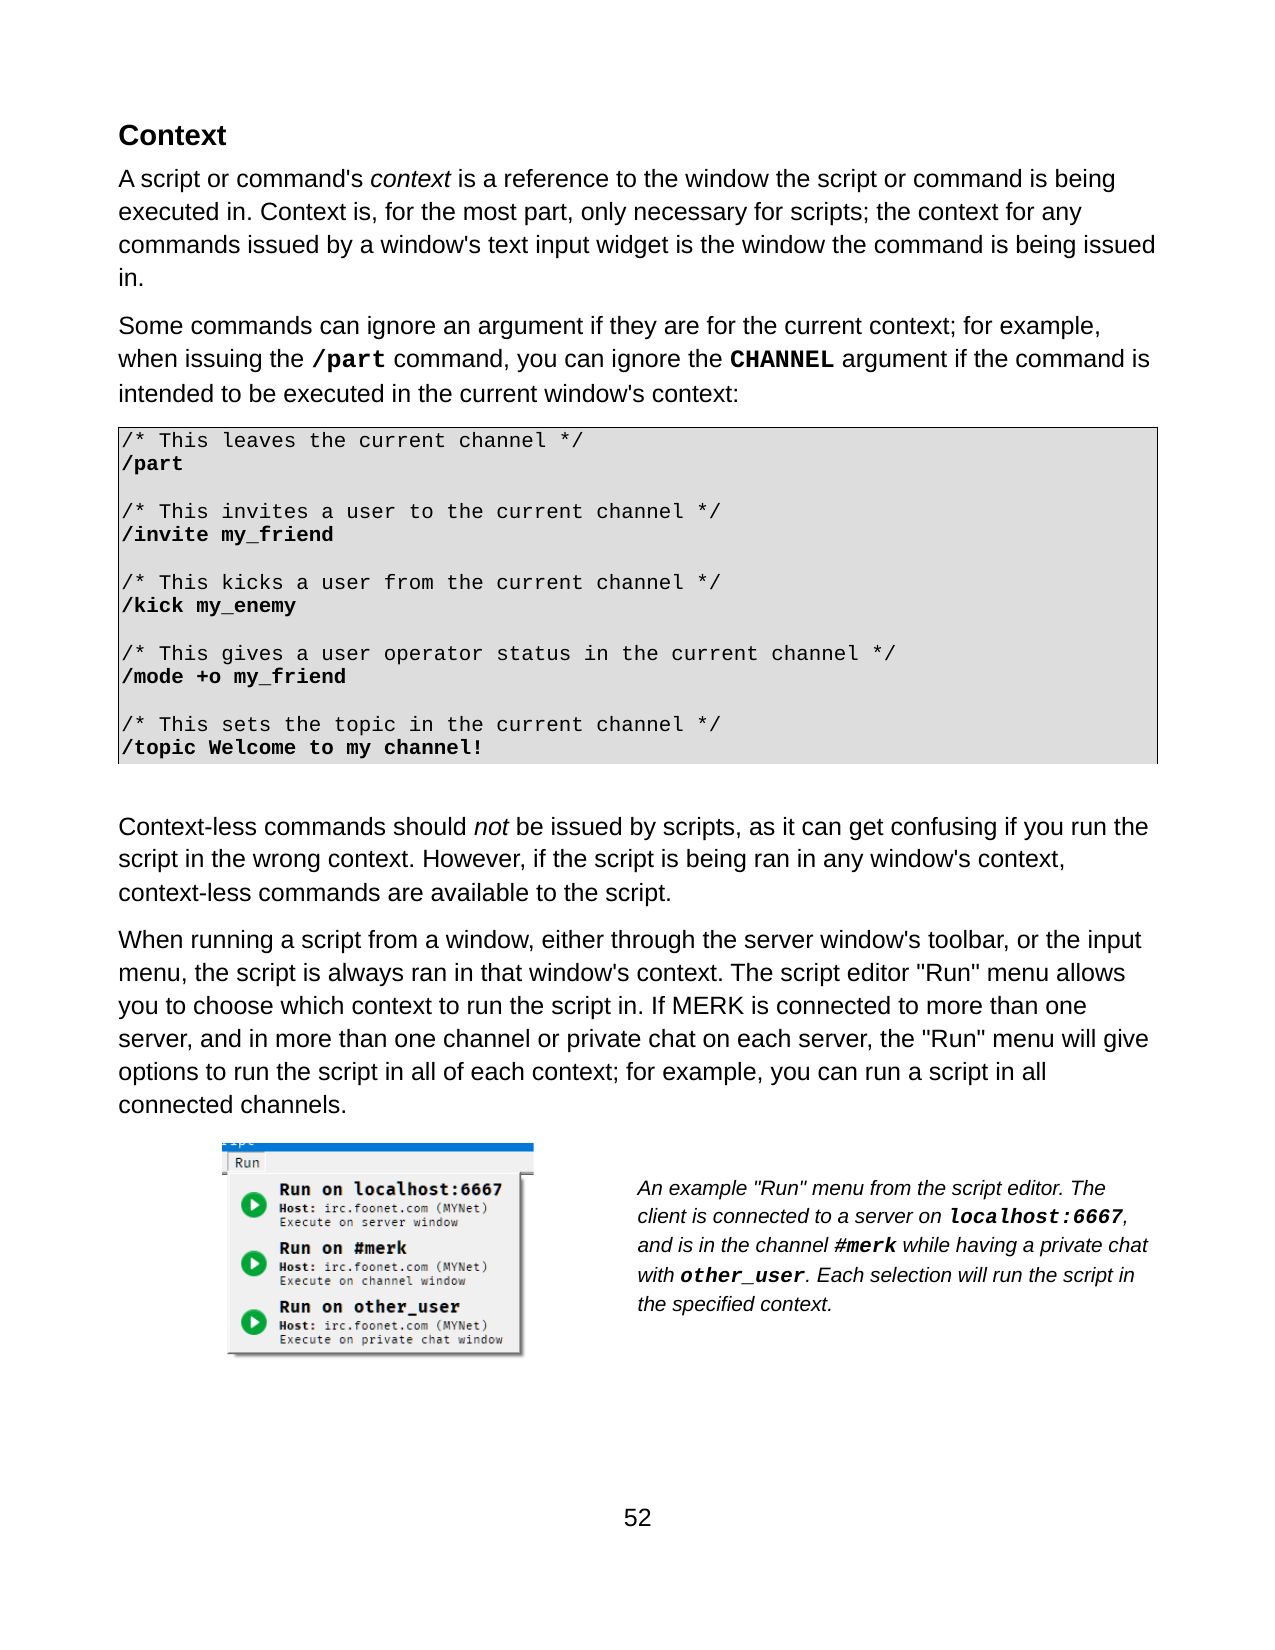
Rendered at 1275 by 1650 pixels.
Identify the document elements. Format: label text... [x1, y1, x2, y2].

subtitle Context [118, 118, 1157, 152]
table_header An example "Run" menu from the script editor. The client is connected to a server on localhost:6667, and is in the channel #merk while having a private chat with other_user. Each selection will run the script in the specified context. [638, 1138, 1157, 1372]
text A script or command's context is a reference to the window the script or command is being executed in. Context is, for the most part, only necessary for scripts; the context for any commands issued by a window's text input widget is the window the command is being issued in. [118, 164, 1157, 292]
text When running a script from a window, either through the server window's toolbar, or the input menu, the script is always ran in that window's context. The script editor "Run" menu allows you to choose which context to run the script in. If MERK is connected to more than one server, and in more than one channel or private chat on each server, the "Run" menu will give options to run the script in all of each context; for example, you can run a script in all connected channels. [118, 925, 1157, 1119]
text Some commands can ignore an argument if they are for the current context; for example, when issuing the /part command, you can ignore the CHANNEL argument if the command is intended to be executed in the current window's context: [118, 311, 1157, 408]
table_header [118, 1138, 637, 1372]
text Context-less commands should not be issued by scripts, as it can get confusing if you run the script in the wrong context. However, if the script is being ran in any window's context, context-less commands are available to the script. [118, 811, 1157, 906]
table_header /* This leaves the current channel */ /part /* This invites a user to the current channel */ /invite my_friend /* This kicks a user from the current channel */ /kick my_enemy /* This gives a user operator status in the current channel */ /mode +o my_friend /* This sets the topic in the current channel */ /topic Welcome to my channel! [119, 428, 1157, 764]
picture [222, 1143, 534, 1367]
